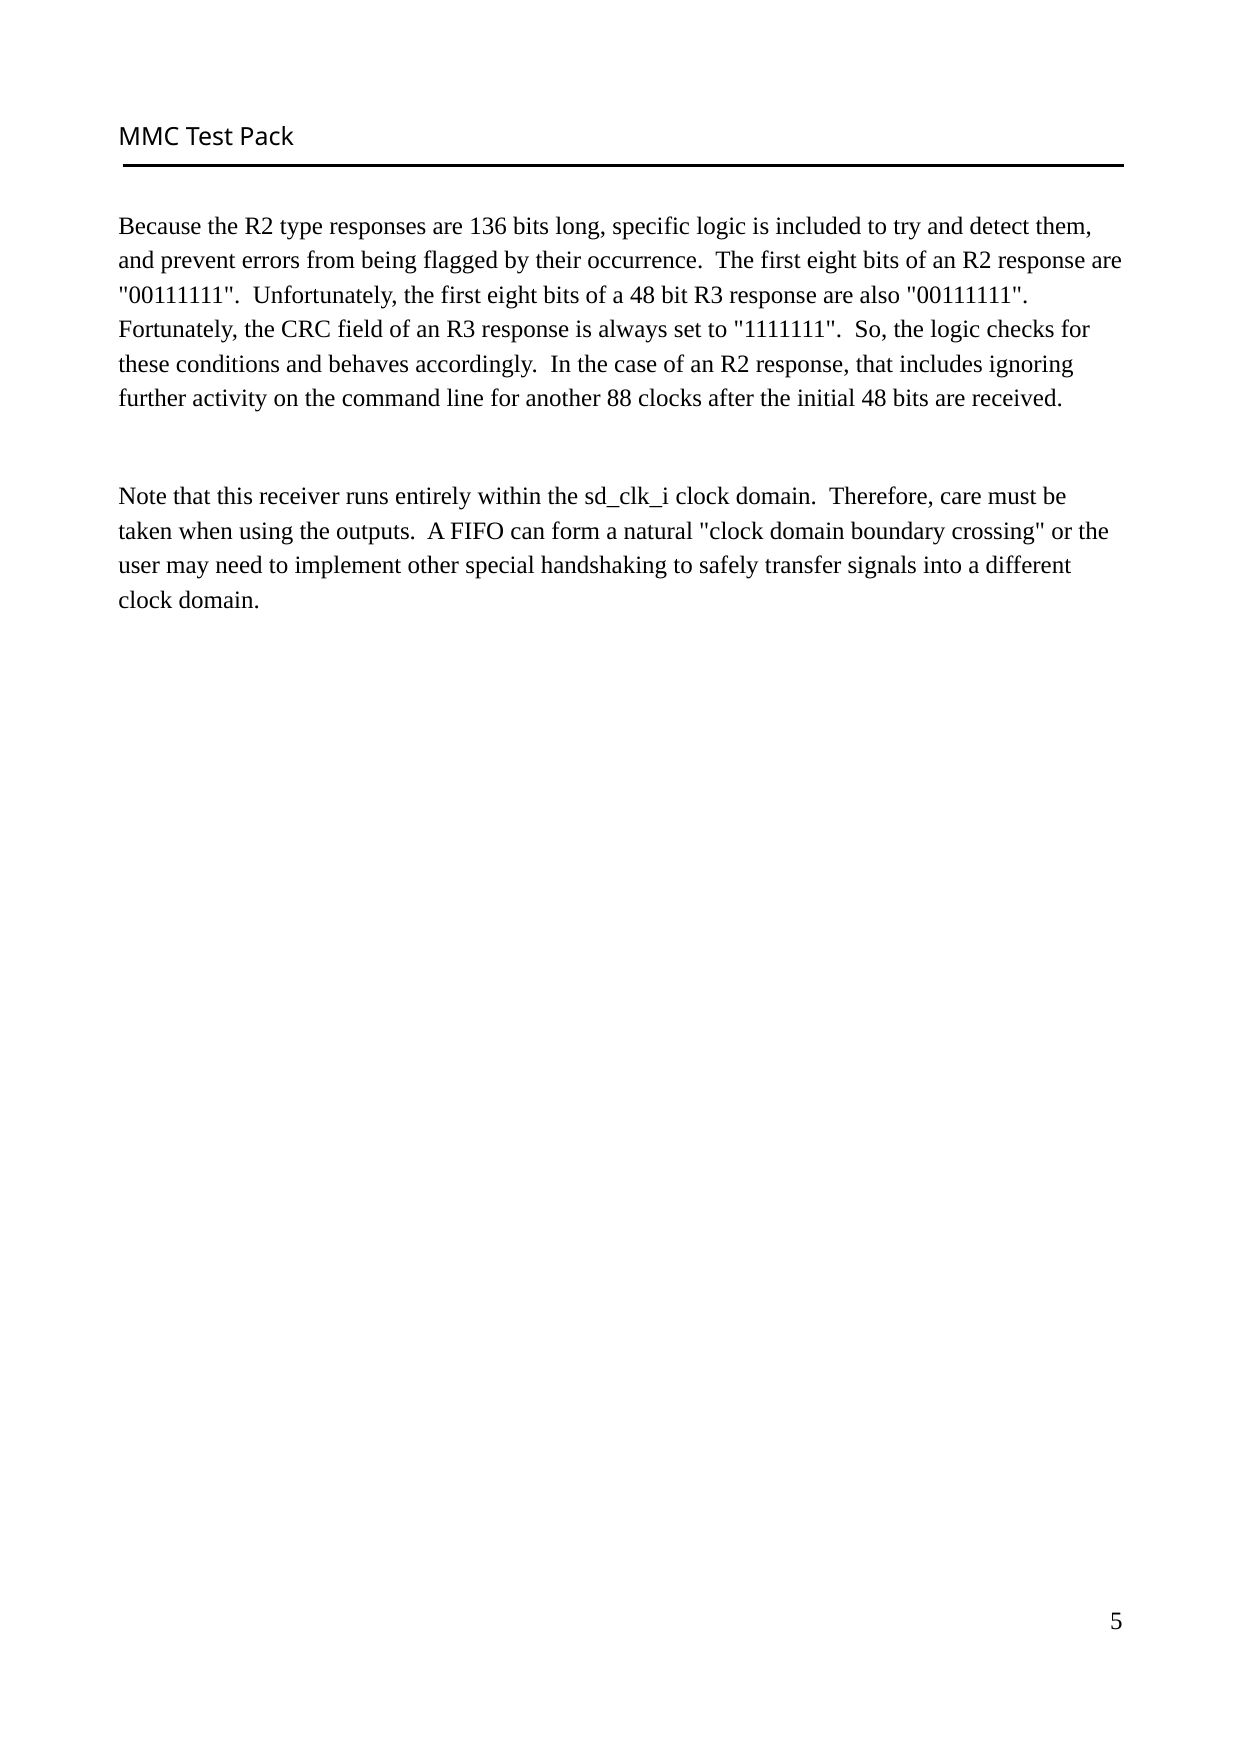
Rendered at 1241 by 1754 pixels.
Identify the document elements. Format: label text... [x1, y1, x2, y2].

text Because the R2 type responses are 136 bits long, specific logic is included to try and detect them, and prevent errors from being flagged by their occurrence. The first eight bits of an R2 response are "00111111". Unfortunately, the first eight bits of a 48 bit R3 response are also "00111111". Fortunately, the CRC field of an R3 response is always set to "1111111". So, the logic checks for these conditions and behaves accordingly. In the case of an R2 response, that includes ignoring further activity on the command line for another 88 clocks after the initial 48 bits are received. [118, 211, 1122, 412]
text Note that this receiver runs entirely within the sd_clk_i clock domain. Therefore, care must be taken when using the outputs. A FIFO can form a natural "clock domain boundary crossing" or the user may need to implement other special handshaking to safely transfer signals into a different clock domain. [118, 481, 1122, 614]
